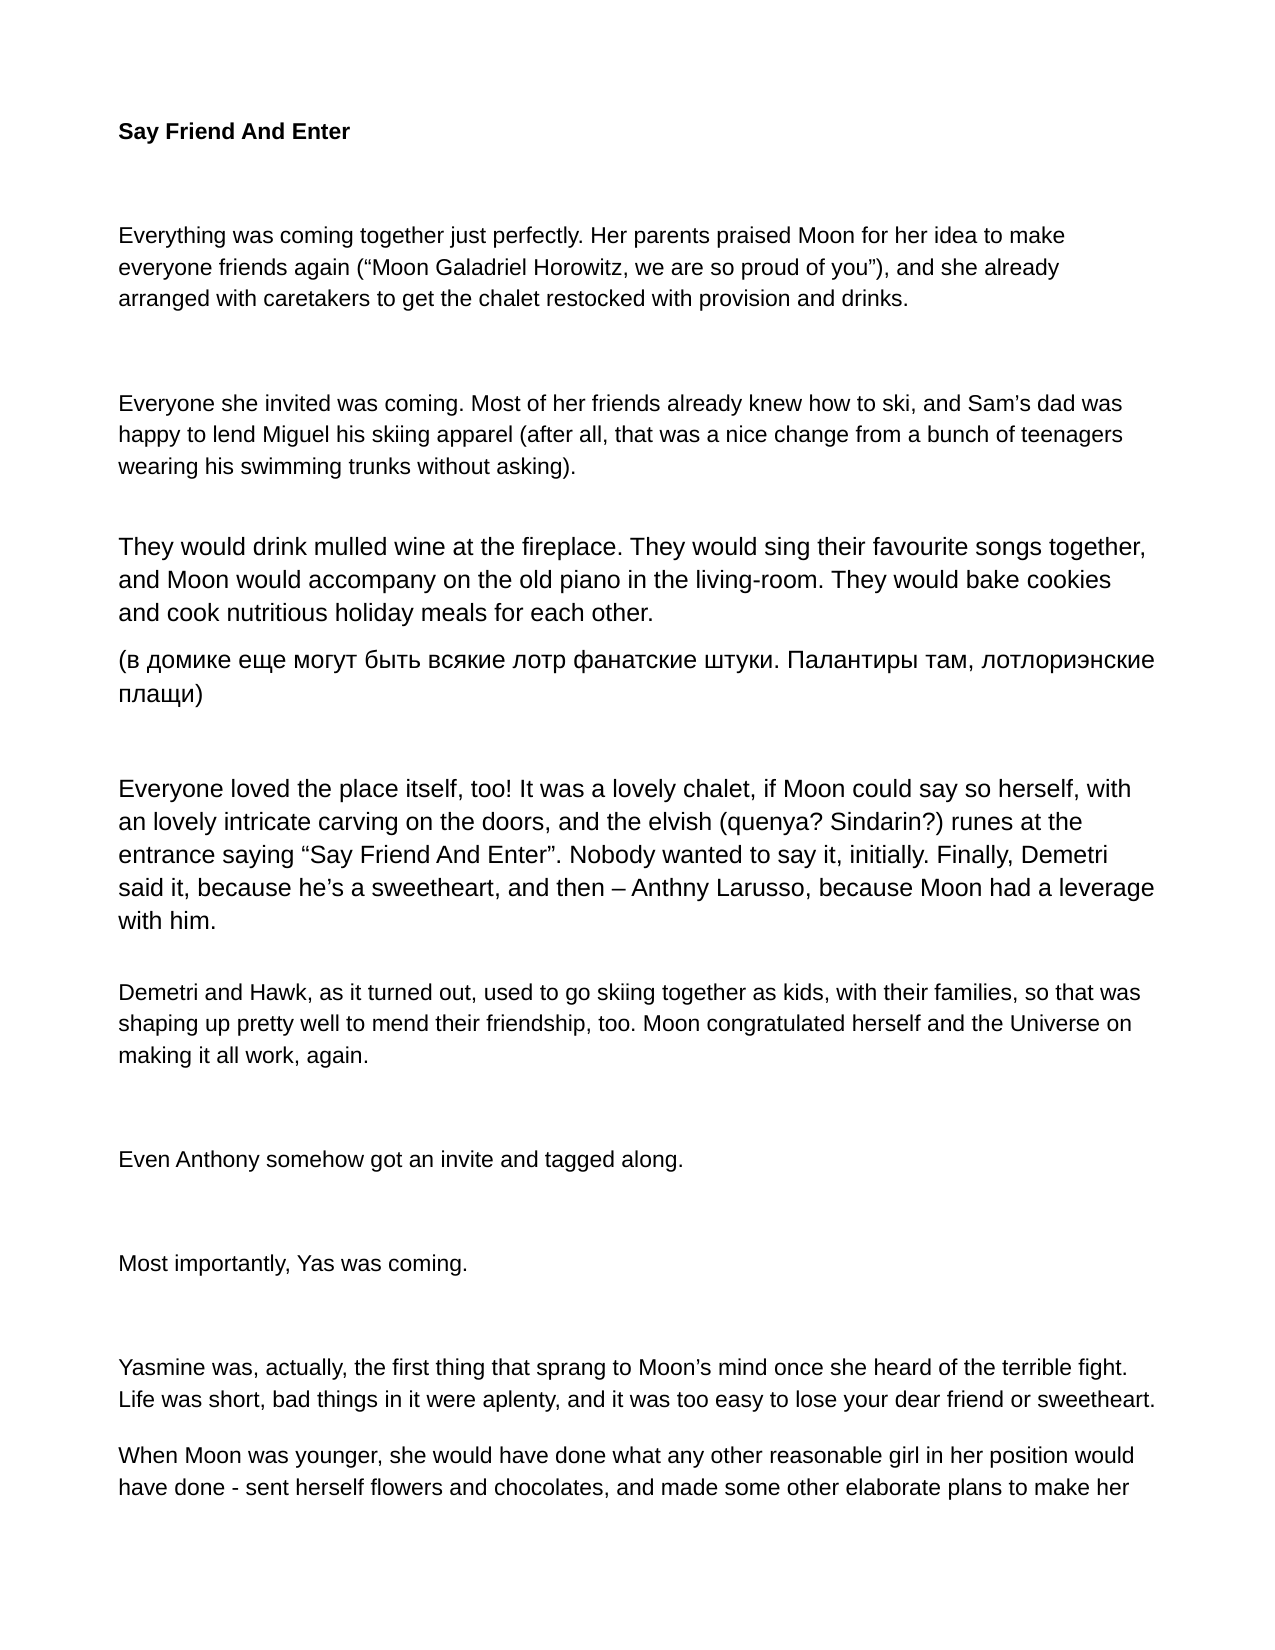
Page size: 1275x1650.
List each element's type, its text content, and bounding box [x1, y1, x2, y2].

text Most importantly, Yas was coming. [118, 1250, 1157, 1276]
text Say Friend And Enter [118, 118, 1157, 144]
text When Moon was younger, she would have done what any other reasonable girl in her position would have done - sent herself flowers and chocolates, and made some other elaborate plans to make her [118, 1442, 1157, 1500]
text Everything was coming together just perfectly. Her parents praised Moon for her idea to make everyone friends again (“Moon Galadriel Horowitz, we are so proud of you”), and she already arranged with caretakers to get the chalet restocked with provision and drinks. [118, 222, 1157, 312]
text They would drink mulled wine at the fireplace. They would sing their favourite songs together, and Moon would accompany on the old piano in the living-room. They would bake cookies and cook nutritious holiday meals for each other. [118, 532, 1157, 627]
text Even Anthony somehow got an invite and tagged along. [118, 1146, 1157, 1172]
text Everyone loved the place itself, too! It was a lovely chalet, if Moon could say so herself, with an lovely intricate carving on the doors, and the elvish (quenya? Sindarin?) runes at the entrance saying “Say Friend And Enter”. Nobody wanted to say it, initially. Finally, Demetri said it, because he’s a sweetheart, and then – Anthny Larusso, because Moon had a leverage with him. [118, 774, 1157, 934]
text Demetri and Hawk, as it turned out, used to go skiing together as kids, with their families, so that was shaping up pretty well to mend their friendship, too. Moon congratulated herself and the Universe on making it all work, again. [118, 978, 1157, 1068]
text (в домике еще могут быть всякие лотр фанатские штуки. Палантиры там, лотлориэнские плащи) [118, 646, 1157, 707]
text Everyone she invited was coming. Most of her friends already knew how to ski, and Sam’s dad was happy to lend Miguel his skiing apparel (after all, that was a nice change from a bunch of teenagers wearing his swimming trunks without asking). [118, 389, 1157, 479]
text Yasmine was, actually, the first thing that sprang to Moon’s mind once she heard of the terrible fight. Life was short, bad things in it were aplenty, and it was too easy to lose your dear friend or sweetheart. [118, 1354, 1157, 1412]
